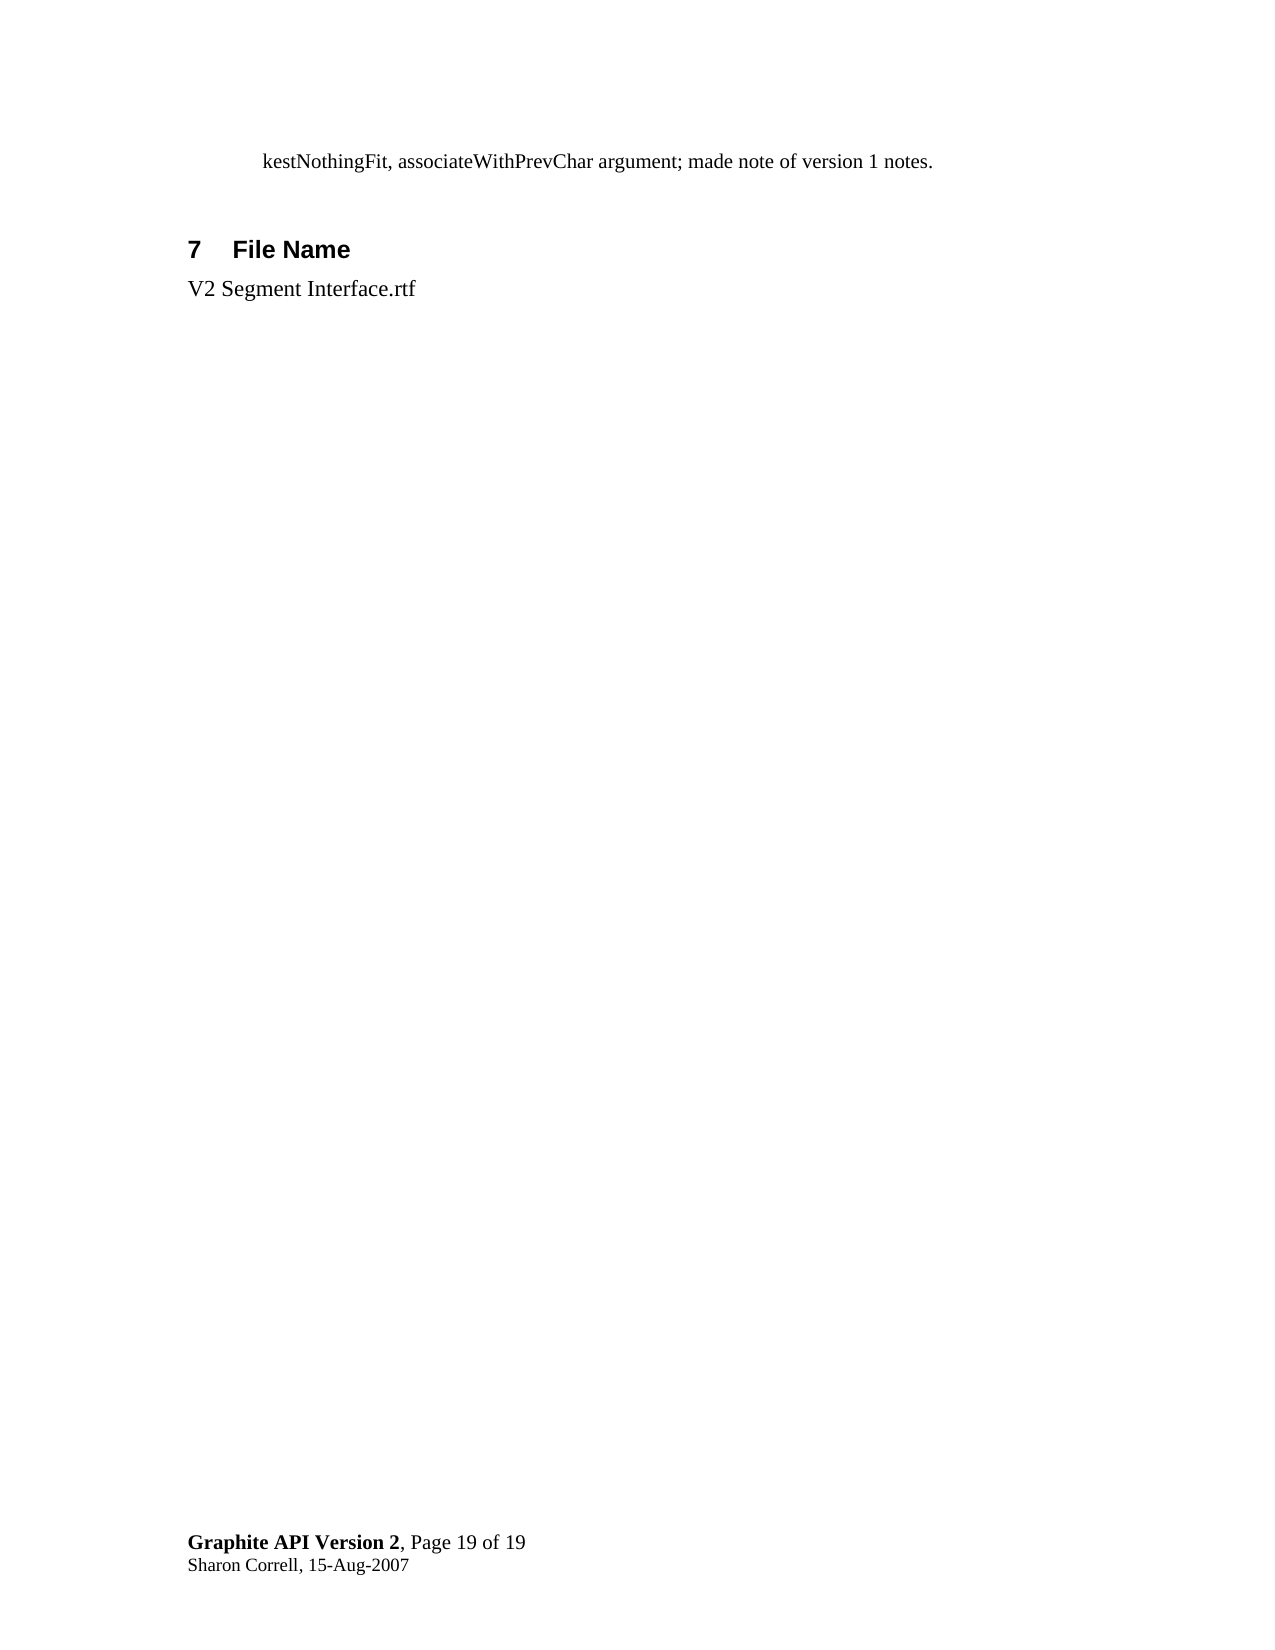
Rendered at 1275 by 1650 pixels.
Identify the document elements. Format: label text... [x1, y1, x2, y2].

text kestNothingFit, associateWithPrevChar argument; made note of version 1 notes. [187, 150, 1087, 173]
text V2 Segment Interface.rtf [187, 276, 1087, 301]
subtitle File Name [187, 236, 1087, 263]
